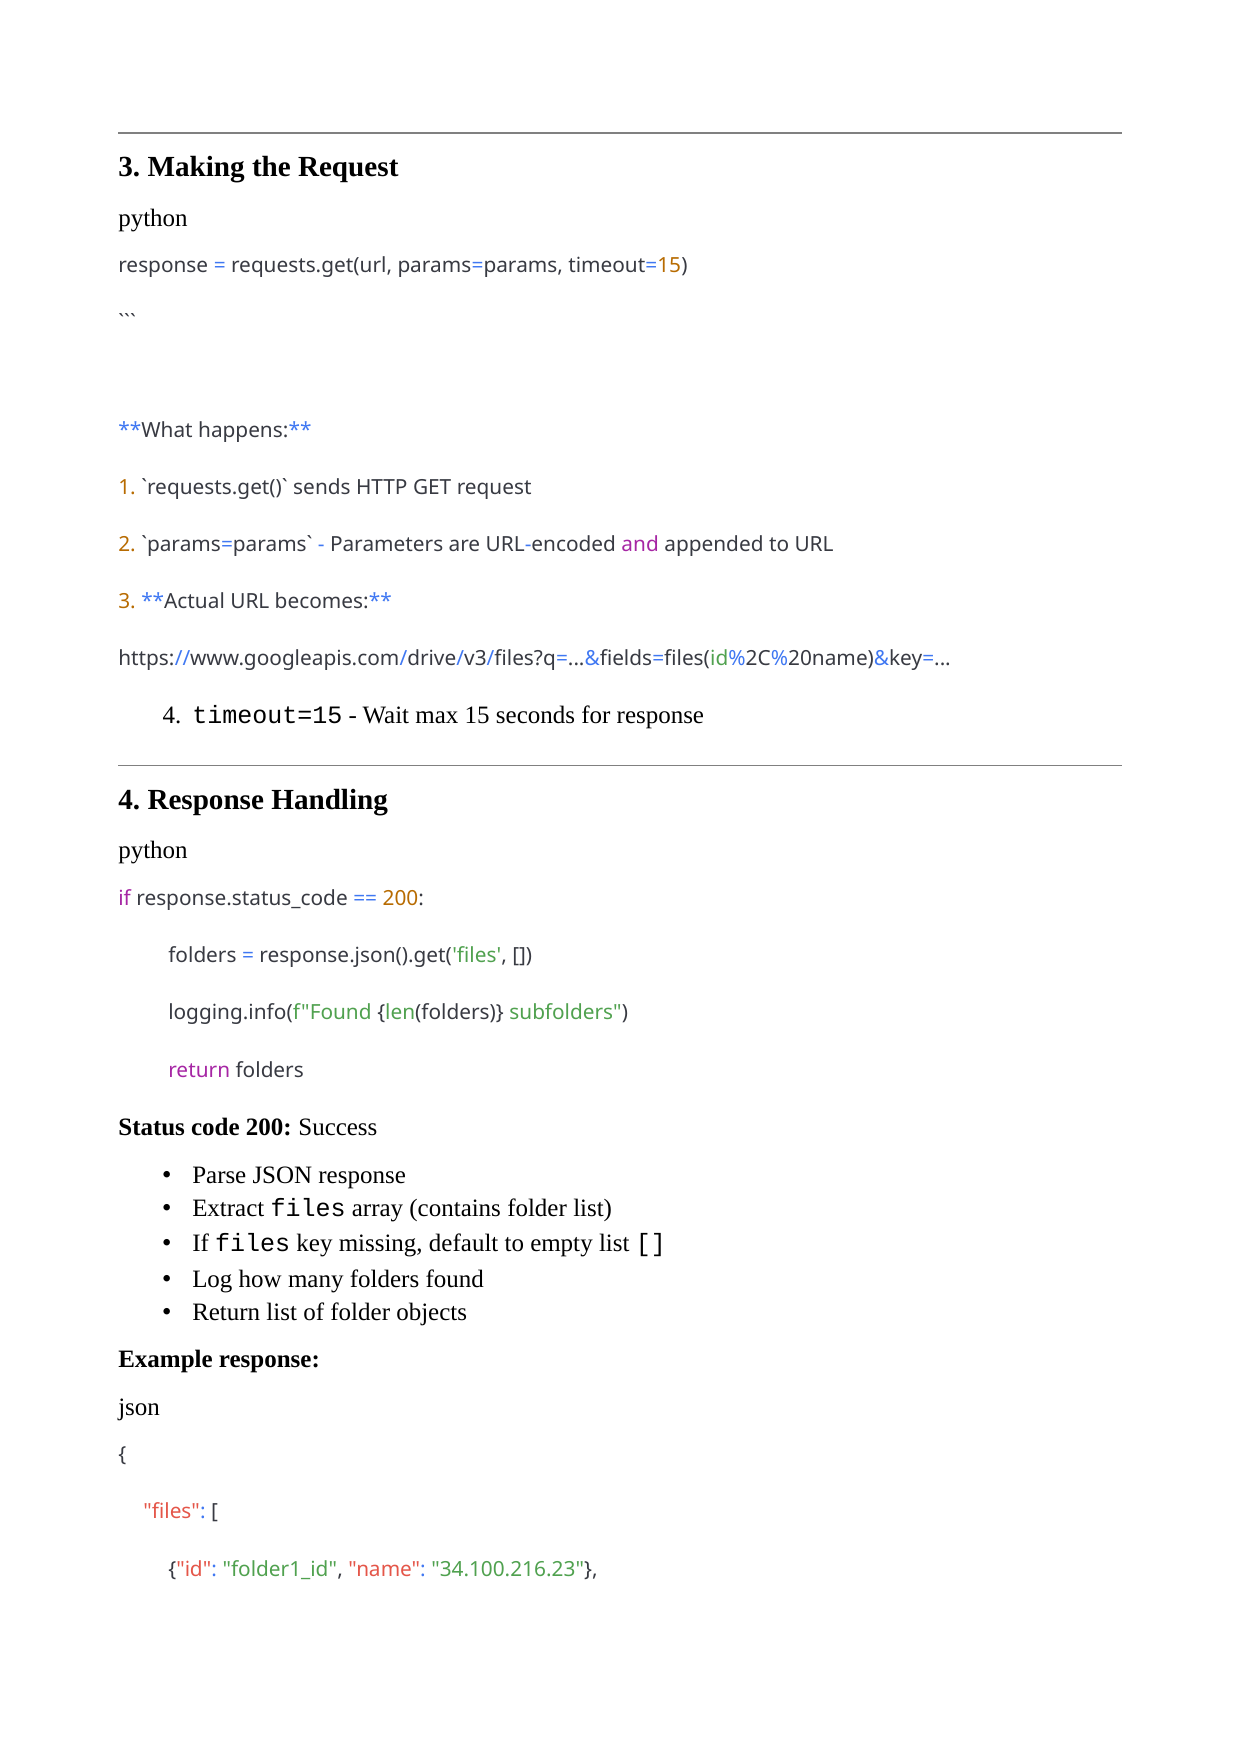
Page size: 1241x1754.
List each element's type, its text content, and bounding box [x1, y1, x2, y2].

text ``` [118, 307, 1122, 336]
text return folders [118, 1055, 1122, 1083]
text { [118, 1439, 1122, 1468]
subtitle 3. Making the Request [118, 149, 1122, 183]
text 3. **Actual URL becomes:** [118, 586, 1122, 615]
list timeout=15 - Wait max 15 seconds for response [162, 701, 1122, 731]
text python [118, 835, 1122, 864]
list Return list of folder objects [162, 1297, 1122, 1325]
text python [118, 203, 1122, 231]
list If files key missing, default to empty list [] [162, 1228, 1122, 1259]
text response = requests.get(url, params=params, timeout=15) [118, 250, 1122, 279]
text json [118, 1392, 1122, 1421]
text https://www.googleapis.com/drive/v3/files?q=...&fields=files(id%2C%20name)&key=... [118, 643, 1122, 672]
text Example response: [118, 1344, 1122, 1373]
subtitle 4. Response Handling [118, 782, 1122, 816]
text 2. `params=params` - Parameters are URL-encoded and appended to URL [118, 529, 1122, 557]
list Log how many folders found [162, 1264, 1122, 1292]
text folders = response.json().get('files', []) [118, 940, 1122, 968]
text {"id": "folder1_id", "name": "34.100.216.23"}, [118, 1554, 1122, 1583]
text if response.status_code == 200: [118, 883, 1122, 911]
text 1. `requests.get()` sends HTTP GET request [118, 472, 1122, 500]
list Parse JSON response [162, 1160, 1122, 1188]
text **What happens:** [118, 415, 1122, 443]
text "files": [ [118, 1497, 1122, 1525]
text logging.info(f"Found {len(folders)} subfolders") [118, 997, 1122, 1026]
list Extract files array (contains folder list) [162, 1193, 1122, 1224]
text Status code 200: Success [118, 1112, 1122, 1141]
